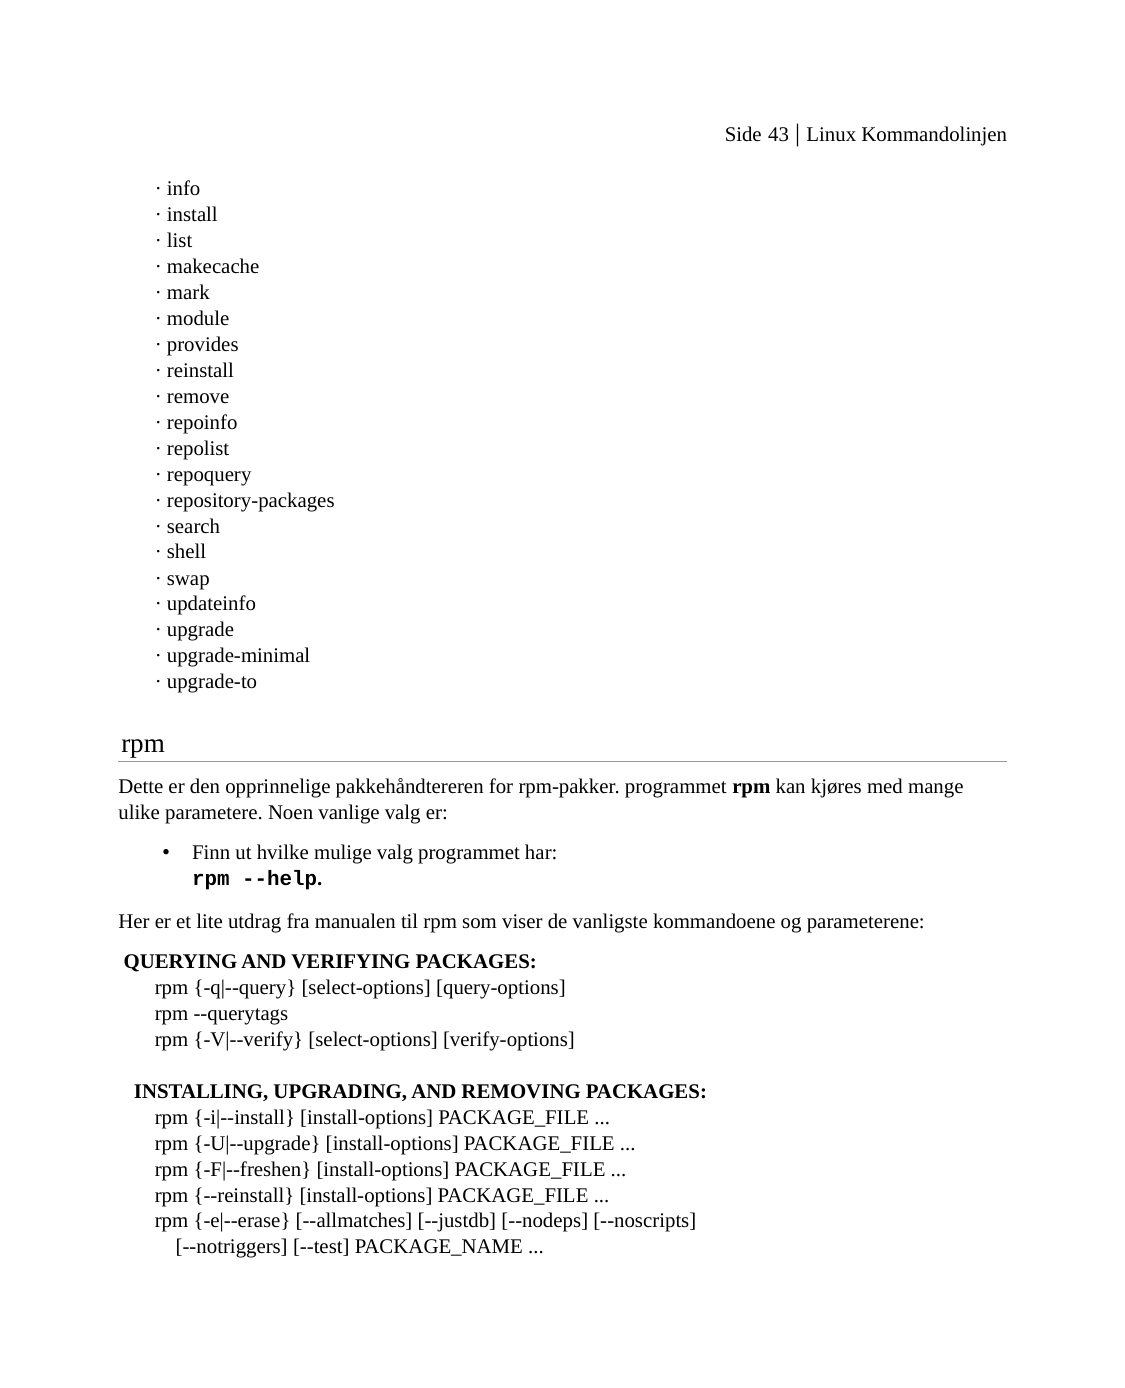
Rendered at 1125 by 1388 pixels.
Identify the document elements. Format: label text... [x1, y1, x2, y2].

subtitle rpm [118, 724, 1007, 761]
text Her er et lite utdrag fra manualen til rpm som viser de vanligste kommandoene og parameterene: [118, 908, 1007, 933]
text QUERYING AND VERIFYING PACKAGES: rpm {-q|--query} [select-options] [query-options] rpm --querytags rpm {-V|--verify} [select-options] [verify-options] INSTALLING, UPGRADING, AND REMOVING PACKAGES: rpm {-i|--install} [install-options] PACKAGE_FILE ... rpm {-U|--upgrade} [install-options] PACKAGE_FILE ... rpm {-F|--freshen} [install-options] PACKAGE_FILE ... rpm {--reinstall} [install-options] PACKAGE_FILE ... rpm {-e|--erase} [--allmatches] [--justdb] [--nodeps] [--noscripts] [--notriggers] [--test] PACKAGE_NAME ... [118, 949, 1007, 1258]
text Dette er den opprinnelige pakkehåndtereren for rpm-pakker. programmet rpm kan kjøres med mange ulike parametere. Noen vanlige valg er: [118, 774, 1007, 824]
text · info · install · list · makecache · mark · module · provides · reinstall · remove · repoinfo · repolist · repoquery · repository-packages · search · shell · swap · updateinfo · upgrade · upgrade-minimal · upgrade-to [118, 176, 1007, 693]
list Finn ut hvilke mulige valg programmet har: rpm --help. [162, 840, 1007, 892]
